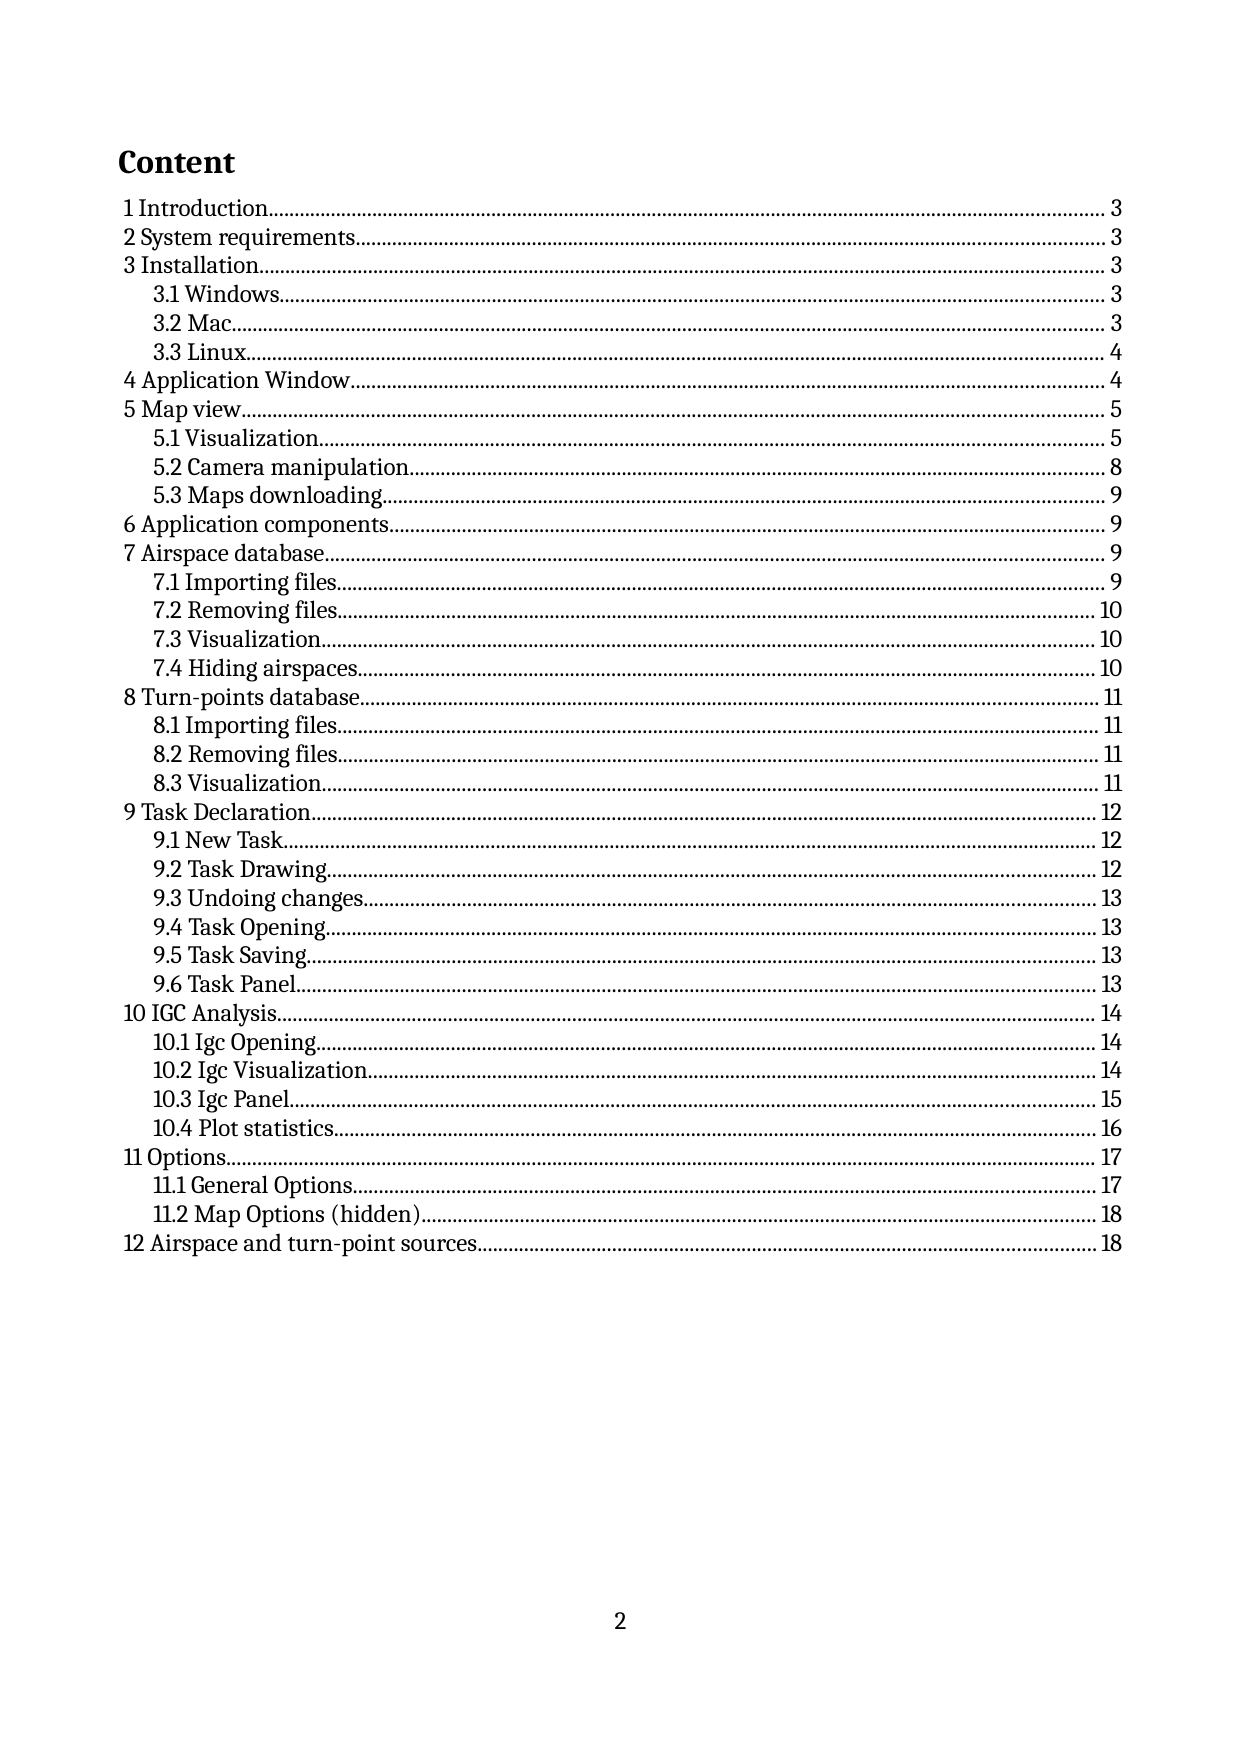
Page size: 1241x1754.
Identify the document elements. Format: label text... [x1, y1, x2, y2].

text 1 Introduction 3 [118, 194, 1122, 223]
text 10.4 Plot statistics 16 [148, 1114, 1122, 1143]
text 9.3 Undoing changes 13 [148, 884, 1122, 913]
text 5.1 Visualization 5 [148, 424, 1122, 453]
text 8.3 Visualization 11 [148, 769, 1122, 798]
text 7.2 Removing files 10 [148, 596, 1122, 625]
text 10.1 Igc Opening 14 [148, 1028, 1122, 1056]
text 6 Application components 9 [118, 510, 1122, 539]
text 7 Airspace database 9 [118, 539, 1122, 568]
text 3.1 Windows 3 [148, 280, 1122, 309]
text 3 Installation 3 [118, 251, 1122, 280]
text 5.2 Camera manipulation 8 [148, 453, 1122, 481]
subtitle Content [118, 143, 1122, 181]
text 9.2 Task Drawing 12 [148, 855, 1122, 884]
text 2 System requirements 3 [118, 223, 1122, 251]
text 7.4 Hiding airspaces 10 [148, 654, 1122, 683]
text 9.5 Task Saving 13 [148, 941, 1122, 970]
text 5.3 Maps downloading 9 [148, 481, 1122, 510]
text 3.2 Mac 3 [148, 309, 1122, 338]
text 11.2 Map Options (hidden) 18 [148, 1200, 1122, 1229]
text 10 IGC Analysis 14 [118, 999, 1122, 1028]
text 11.1 General Options 17 [148, 1171, 1122, 1200]
text 8.1 Importing files 11 [148, 711, 1122, 740]
text 9.6 Task Panel 13 [148, 970, 1122, 999]
text 4 Application Window 4 [118, 366, 1122, 395]
text 3.3 Linux 4 [148, 338, 1122, 366]
text 7.3 Visualization 10 [148, 625, 1122, 654]
text 9.1 New Task 12 [148, 826, 1122, 855]
text 10.2 Igc Visualization 14 [148, 1056, 1122, 1085]
text 11 Options 17 [118, 1143, 1122, 1171]
text 8.2 Removing files 11 [148, 740, 1122, 769]
text 12 Airspace and turn-point sources 18 [118, 1229, 1122, 1258]
text 9 Task Declaration 12 [118, 798, 1122, 826]
text 7.1 Importing files 9 [148, 568, 1122, 596]
text 10.3 Igc Panel 15 [148, 1085, 1122, 1114]
text 8 Turn-points database 11 [118, 683, 1122, 711]
text 5 Map view 5 [118, 395, 1122, 424]
text 9.4 Task Opening 13 [148, 913, 1122, 941]
